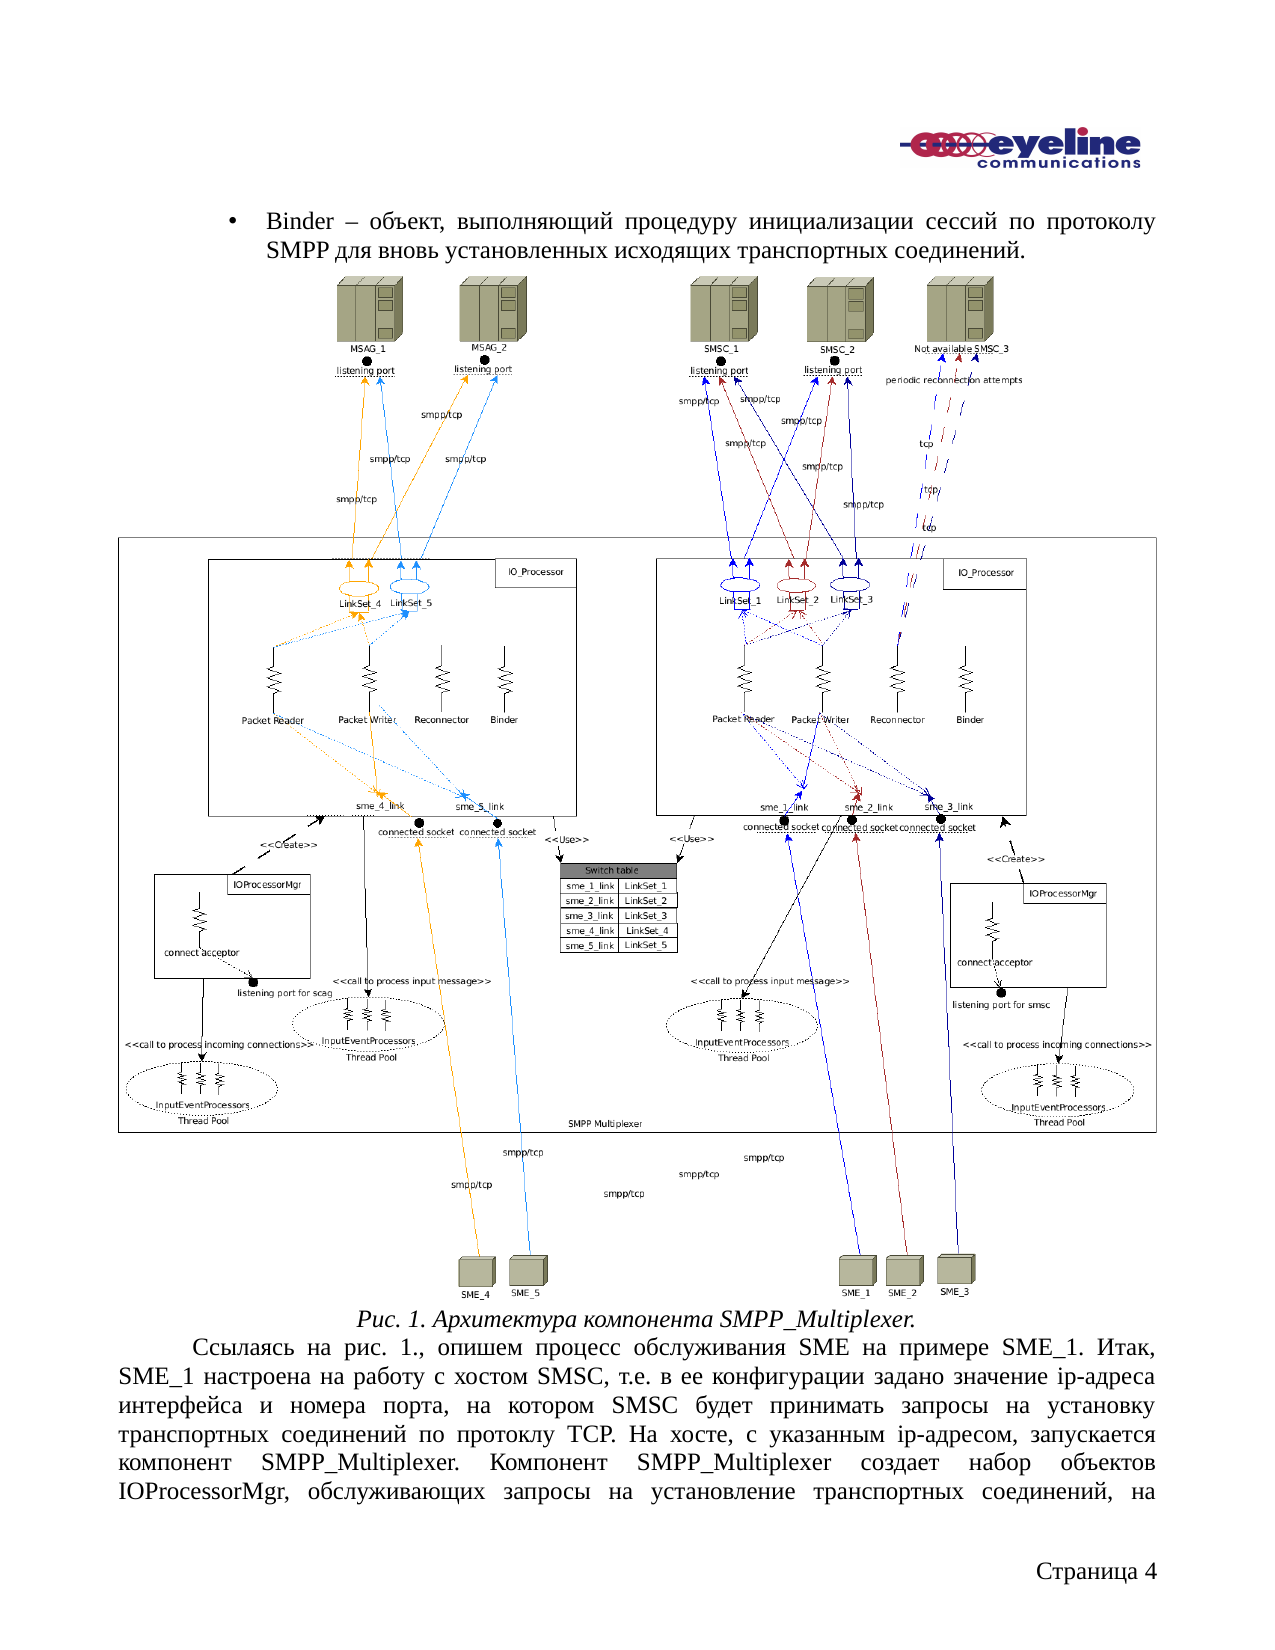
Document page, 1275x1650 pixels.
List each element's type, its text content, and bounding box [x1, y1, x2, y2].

picture [900, 127, 1141, 168]
text Рис. 1. Архитектура компонента SMPP_Multiplexer. [118, 1304, 1157, 1332]
picture [118, 276, 1157, 1304]
list Binder – объект, выполняющий процедуру инициализации сессий по протоколу SMPP для вновь установленных исходящих транспортных соединений. [228, 206, 1157, 264]
text Ссылаясь на рис. 1., опишем процесс обслуживания SME на примере SME_1. Итак, SME_1 настроена на работу с хостом SMSC, т.е. в ее конфигурации задано значение ip-адреса интерфейса и номера порта, на котором SMSC будет принимать запросы на установку транспортных соединений по протоклу TCP. На хосте, с указанным ip-адресом, запускается компонент SMPP_Multiplexer. Компонент SMPP_Multiplexer создает набор объектов IOProcessorMgr, обслуживающих запросы на установление транспортных соединений, на [118, 1332, 1157, 1505]
